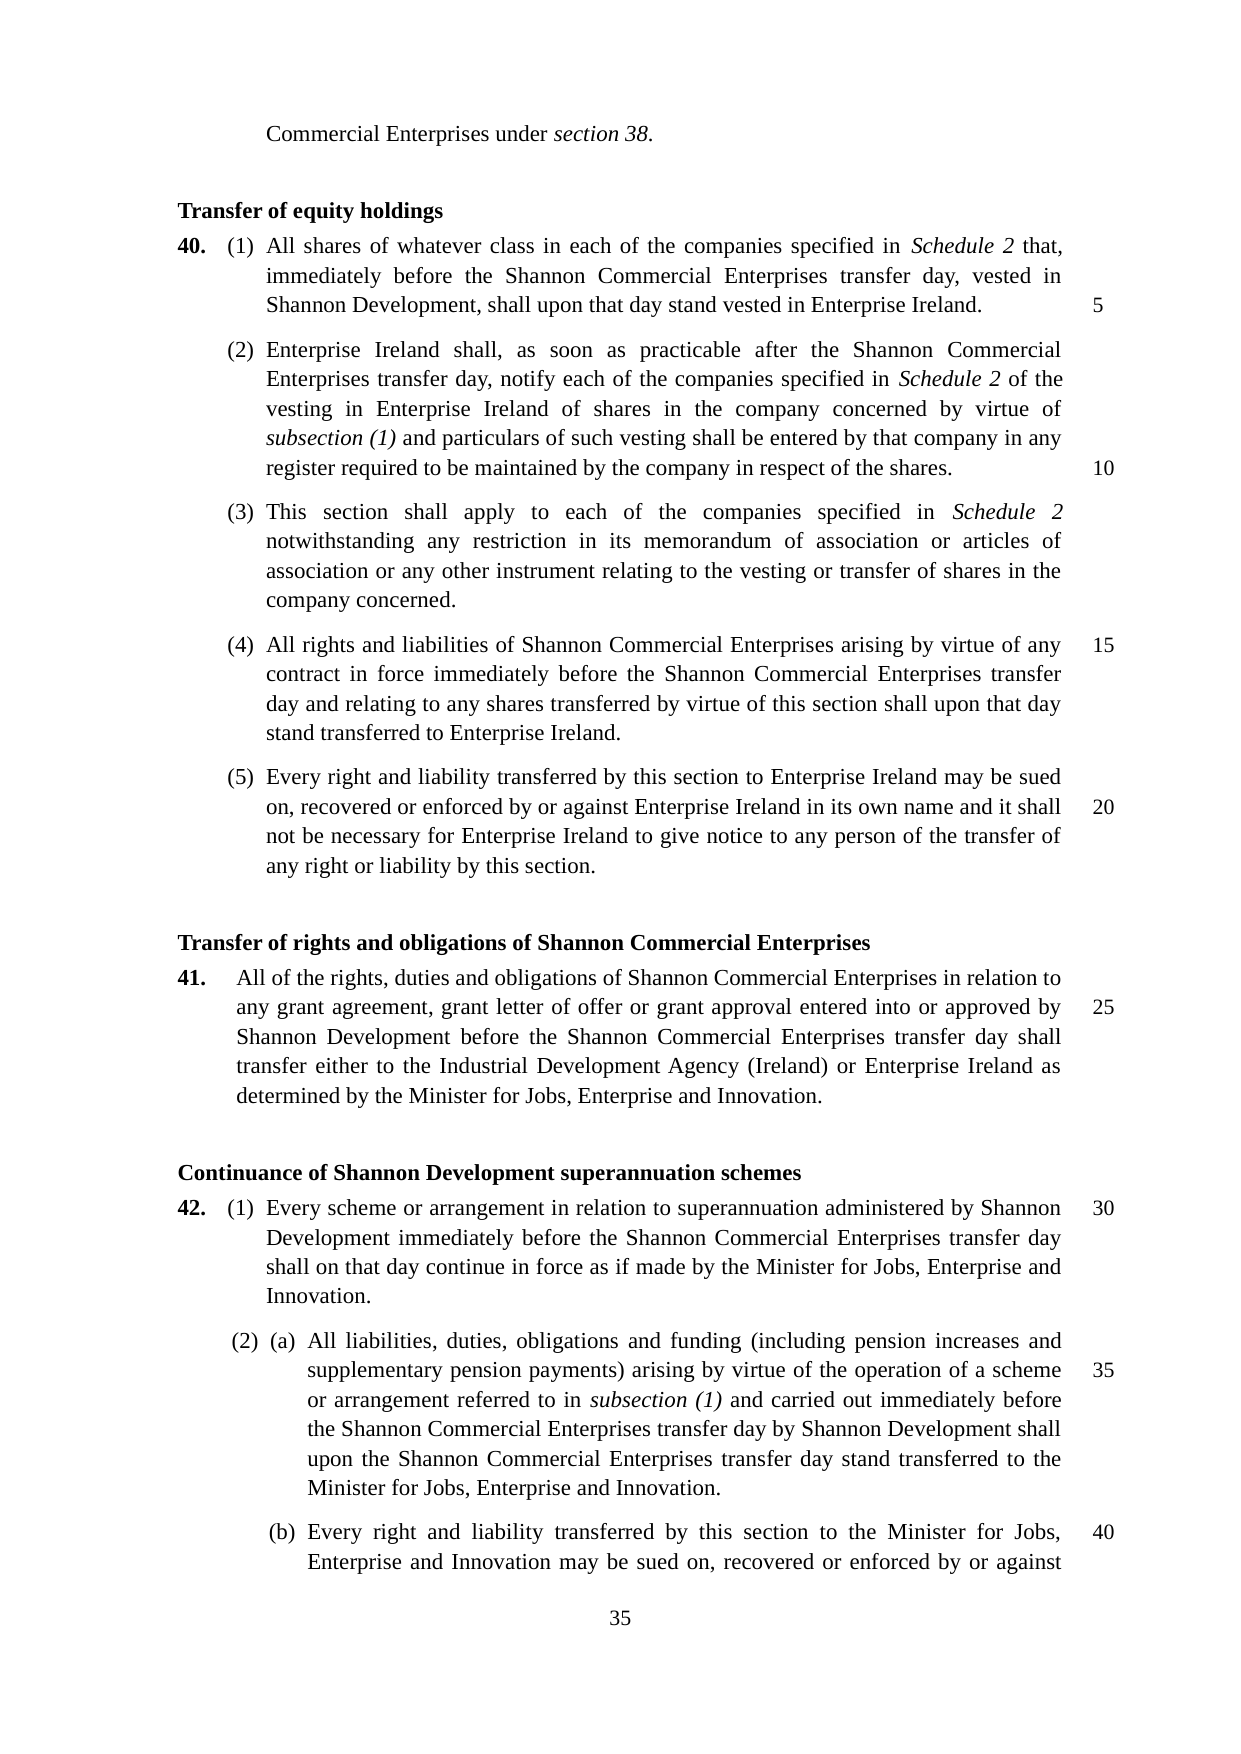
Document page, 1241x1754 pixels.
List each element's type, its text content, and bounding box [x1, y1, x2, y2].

text 42. (1) Every scheme or arrangement in relation to superannuation administered by Shannon Development immediately before the Shannon Commercial Enterprises transfer day shall on that day continue in force as if made by the Minister for Jobs, Enterprise and Innovation. [177, 1192, 1063, 1310]
text 40. (1) All shares of whatever class in each of the companies specified in Schedule 2 that, immediately before the Shannon Commercial Enterprises transfer day, vested in Shannon Development, shall upon that day stand vested in Enterprise Ireland. [177, 230, 1063, 319]
text Commercial Enterprises under section 38. [177, 118, 1063, 148]
text (b) Every right and liability transferred by this section to the Minister for Jobs, Enterprise and Innovation may be sued on, recovered or enforced by or against [177, 1516, 1063, 1575]
text 41. All of the rights, duties and obligations of Shannon Commercial Enterprises in relation to any grant agreement, grant letter of offer or grant approval entered into or approved by Shannon Development before the Shannon Commercial Enterprises transfer day shall transfer either to the Industrial Development Agency (Ireland) or Enterprise Ireland as determined by the Minister for Jobs, Enterprise and Innovation. [177, 962, 1063, 1109]
text (5) Every right and liability transferred by this section to Enterprise Ireland may be sued on, recovered or enforced by or against Enterprise Ireland in its own name and it shall not be necessary for Enterprise Ireland to give notice to any person of the transfer of any right or liability by this section. [177, 761, 1063, 879]
text (2) Enterprise Ireland shall, as soon as practicable after the Shannon Commercial Enterprises transfer day, notify each of the companies specified in Schedule 2 of the vesting in Enterprise Ireland of shares in the company concerned by virtue of subsection (1) and particulars of such vesting shall be entered by that company in any register required to be maintained by the company in respect of the shares. [177, 333, 1063, 481]
text (4) All rights and liabilities of Shannon Commercial Enterprises arising by virtue of any contract in force immediately before the Shannon Commercial Enterprises transfer day and relating to any shares transferred by virtue of this section shall upon that day stand transferred to Enterprise Ireland. [177, 628, 1063, 746]
text Transfer of rights and obligations of Shannon Commercial Enterprises [177, 926, 1063, 956]
text Transfer of equity holdings [177, 195, 1063, 224]
text Continuance of Shannon Development superannuation schemes [177, 1156, 1063, 1186]
text (3) This section shall apply to each of the companies specified in Schedule 2 notwithstanding any restriction in its memorandum of association or articles of association or any other instrument relating to the vesting or transfer of shares in the company concerned. [177, 496, 1063, 614]
text (2) (a) All liabilities, duties, obligations and funding (including pension increases and supplementary pension payments) arising by virtue of the operation of a scheme or arrangement referred to in subsection (1) and carried out immediately before the Shannon Commercial Enterprises transfer day by Shannon Development shall upon the Shannon Commercial Enterprises transfer day stand transferred to the Minister for Jobs, Enterprise and Innovation. [177, 1324, 1063, 1501]
